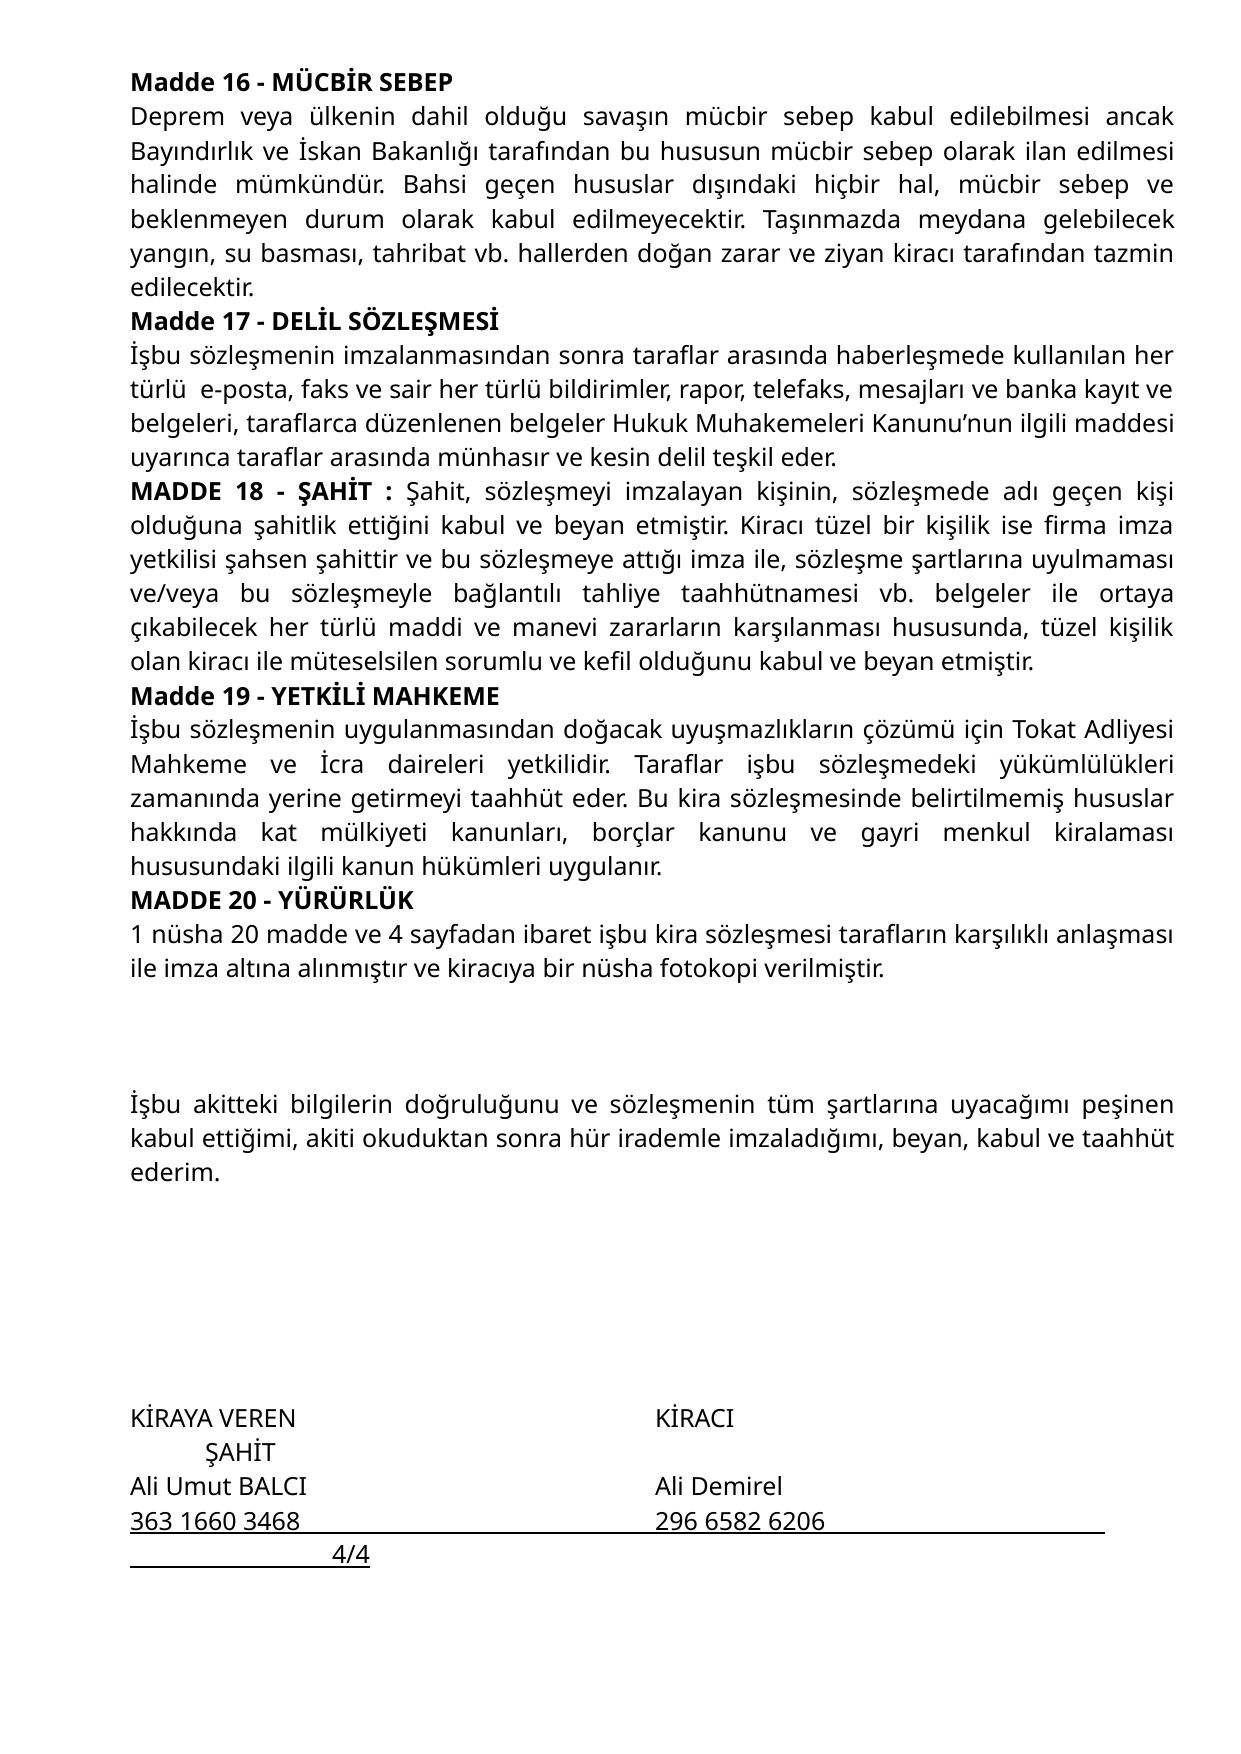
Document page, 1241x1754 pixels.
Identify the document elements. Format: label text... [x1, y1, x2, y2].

list MADDE 18 - ŞAHİT : Şahit, sözleşmeyi imzalayan kişinin, sözleşmede adı geçen kişi olduğuna şahitlik ettiğini kabul ve beyan etmiştir. Kiracı tüzel bir kişilik ise firma imza yetkilisi şahsen şahittir ve bu sözleşmeye attığı imza ile, sözleşme şartlarına uyulmaması ve/veya bu sözleşmeyle bağlantılı tahliye taahhütnamesi vb. belgeler ile ortaya çıkabilecek her türlü maddi ve manevi zararların karşılanması hususunda, tüzel kişilik olan kiracı ile müteselsilen sorumlu ve kefil olduğunu kabul ve beyan etmiştir. [130, 474, 1175, 678]
text Madde 19 - YETKİLİ MAHKEME [130, 678, 1175, 712]
text Madde 17 - DELİL SÖZLEŞMESİ [130, 303, 1175, 337]
list KİRAYA VEREN KİRACI ŞAHİT [130, 1401, 1175, 1469]
list Ali Umut BALCI Ali Demirel [130, 1469, 1175, 1503]
list 363 1660 3468 296 6582 6206 4/4 [130, 1503, 1175, 1571]
text Deprem veya ülkenin dahil olduğu savaşın mücbir sebep kabul edilebilmesi ancak Bayındırlık ve İskan Bakanlığı tarafından bu hususun mücbir sebep olarak ilan edilmesi halinde mümkündür. Bahsi geçen hususlar dışındaki hiçbir hal, mücbir sebep ve beklenmeyen durum olarak kabul edilmeyecektir. Taşınmazda meydana gelebilecek yangın, su basması, tahribat vb. hallerden doğan zarar ve ziyan kiracı tarafından tazmin edilecektir. [130, 99, 1175, 303]
text Madde 16 - MÜCBİR SEBEP [130, 65, 1175, 99]
text İşbu sözleşmenin uygulanmasından doğacak uyuşmazlıkların çözümü için Tokat Adliyesi Mahkeme ve İcra daireleri yetkilidir. Taraflar işbu sözleşmedeki yükümlülükleri zamanında yerine getirmeyi taahhüt eder. Bu kira sözleşmesinde belirtilmemiş hususlar hakkında kat mülkiyeti kanunları, borçlar kanunu ve gayri menkul kiralaması hususundaki ilgili kanun hükümleri uygulanır. [130, 712, 1175, 882]
text İşbu akitteki bilgilerin doğruluğunu ve sözleşmenin tüm şartlarına uyacağımı peşinen kabul ettiğimi, akiti okuduktan sonra hür irademle imzaladığımı, beyan, kabul ve taahhüt ederim. [130, 1087, 1175, 1189]
text 1 nüsha 20 madde ve 4 sayfadan ibaret işbu kira sözleşmesi tarafların karşılıklı anlaşması ile imza altına alınmıştır ve kiracıya bir nüsha fotokopi verilmiştir. [130, 917, 1175, 985]
text İşbu sözleşmenin imzalanmasından sonra taraflar arasında haberleşmede kullanılan her türlü e-posta, faks ve sair her türlü bildirimler, rapor, telefaks, mesajları ve banka kayıt ve belgeleri, taraflarca düzenlenen belgeler Hukuk Muhakemeleri Kanunu’nun ilgili maddesi uyarınca taraflar arasında münhasır ve kesin delil teşkil eder. [130, 337, 1175, 474]
text MADDE 20 - YÜRÜRLÜK [130, 882, 1175, 917]
